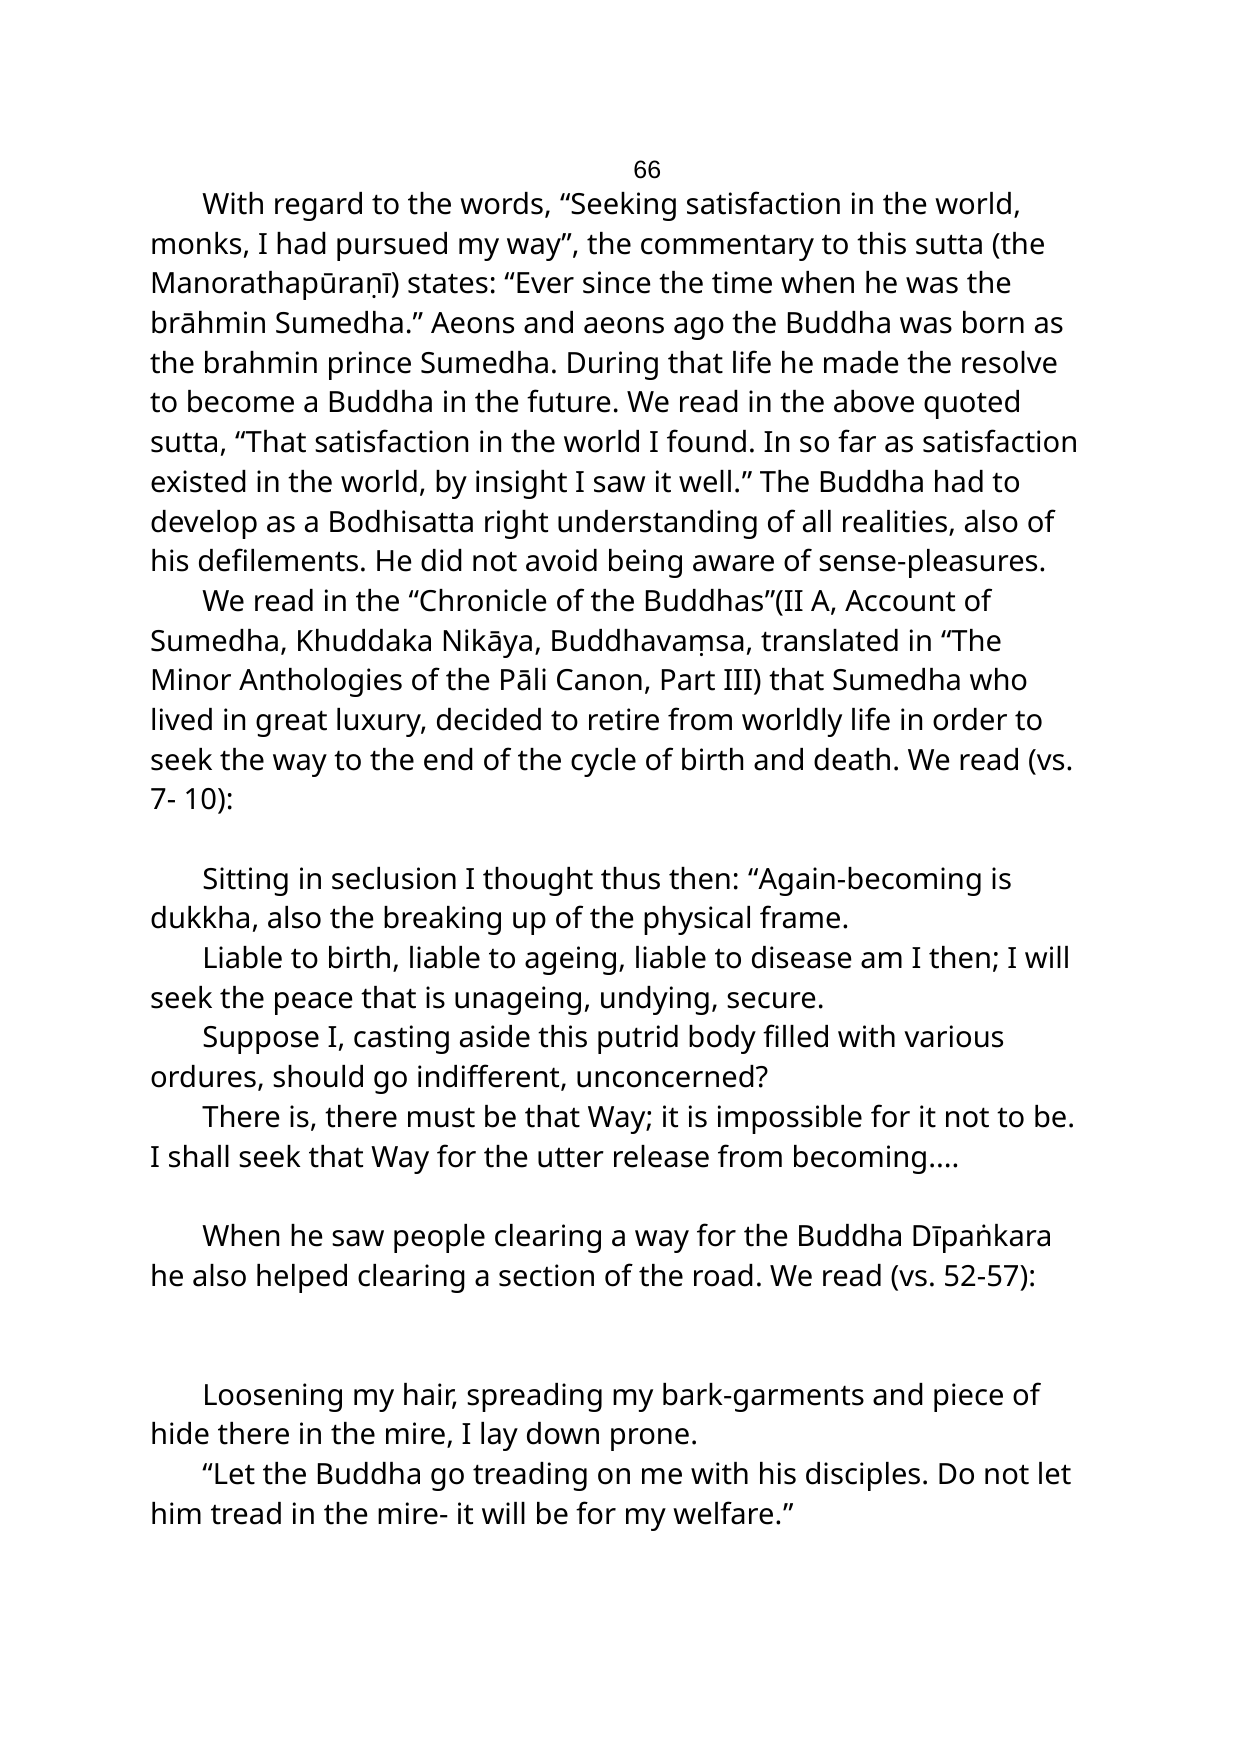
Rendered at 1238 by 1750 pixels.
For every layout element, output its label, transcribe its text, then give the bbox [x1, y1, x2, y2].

text There is, there must be that Way; it is impossible for it not to be. I shall seek that Way for the utter release from becoming.... [150, 1096, 1087, 1176]
text Loosening my hair, spreading my bark-garments and piece of hide there in the mire, I lay down prone. [150, 1374, 1087, 1453]
text “Let the Buddha go treading on me with his disciples. Do not let him tread in the mire- it will be for my welfare.” [150, 1453, 1087, 1533]
text With regard to the words, “Seeking satisfaction in the world, monks, I had pursued my way”, the commentary to this sutta (the Manorathapūraṇī) states: “Ever since the time when he was the brāhmin Sumedha.” Aeons and aeons ago the Buddha was born as the brahmin prince Sumedha. During that life he made the resolve to become a Buddha in the future. We read in the above quoted sutta, “That satisfaction in the world I found. In so far as satisfaction existed in the world, by insight I saw it well.” The Buddha had to develop as a Bodhisatta right understanding of all realities, also of his defilements. He did not avoid being aware of sense-pleasures. [150, 183, 1087, 580]
text We read in the “Chronicle of the Buddhas”(II A, Account of Sumedha, Khuddaka Nikāya, Buddhavaṃsa, translated in “The Minor Anthologies of the Pāli Canon, Part III) that Sumedha who lived in great luxury, decided to retire from worldly life in order to seek the way to the end of the cycle of birth and death. We read (vs. 7- 10): [150, 580, 1087, 818]
text Suppose I, casting aside this putrid body filled with various ordures, should go indifferent, unconcerned? [150, 1017, 1087, 1096]
text When he saw people clearing a way for the Buddha Dīpaṅkara he also helped clearing a section of the road. We read (vs. 52-57): [150, 1215, 1087, 1294]
text Sitting in seclusion I thought thus then: “Again-becoming is dukkha, also the breaking up of the physical frame. [150, 858, 1087, 937]
text Liable to birth, liable to ageing, liable to disease am I then; I will seek the peace that is unageing, undying, secure. [150, 937, 1087, 1017]
